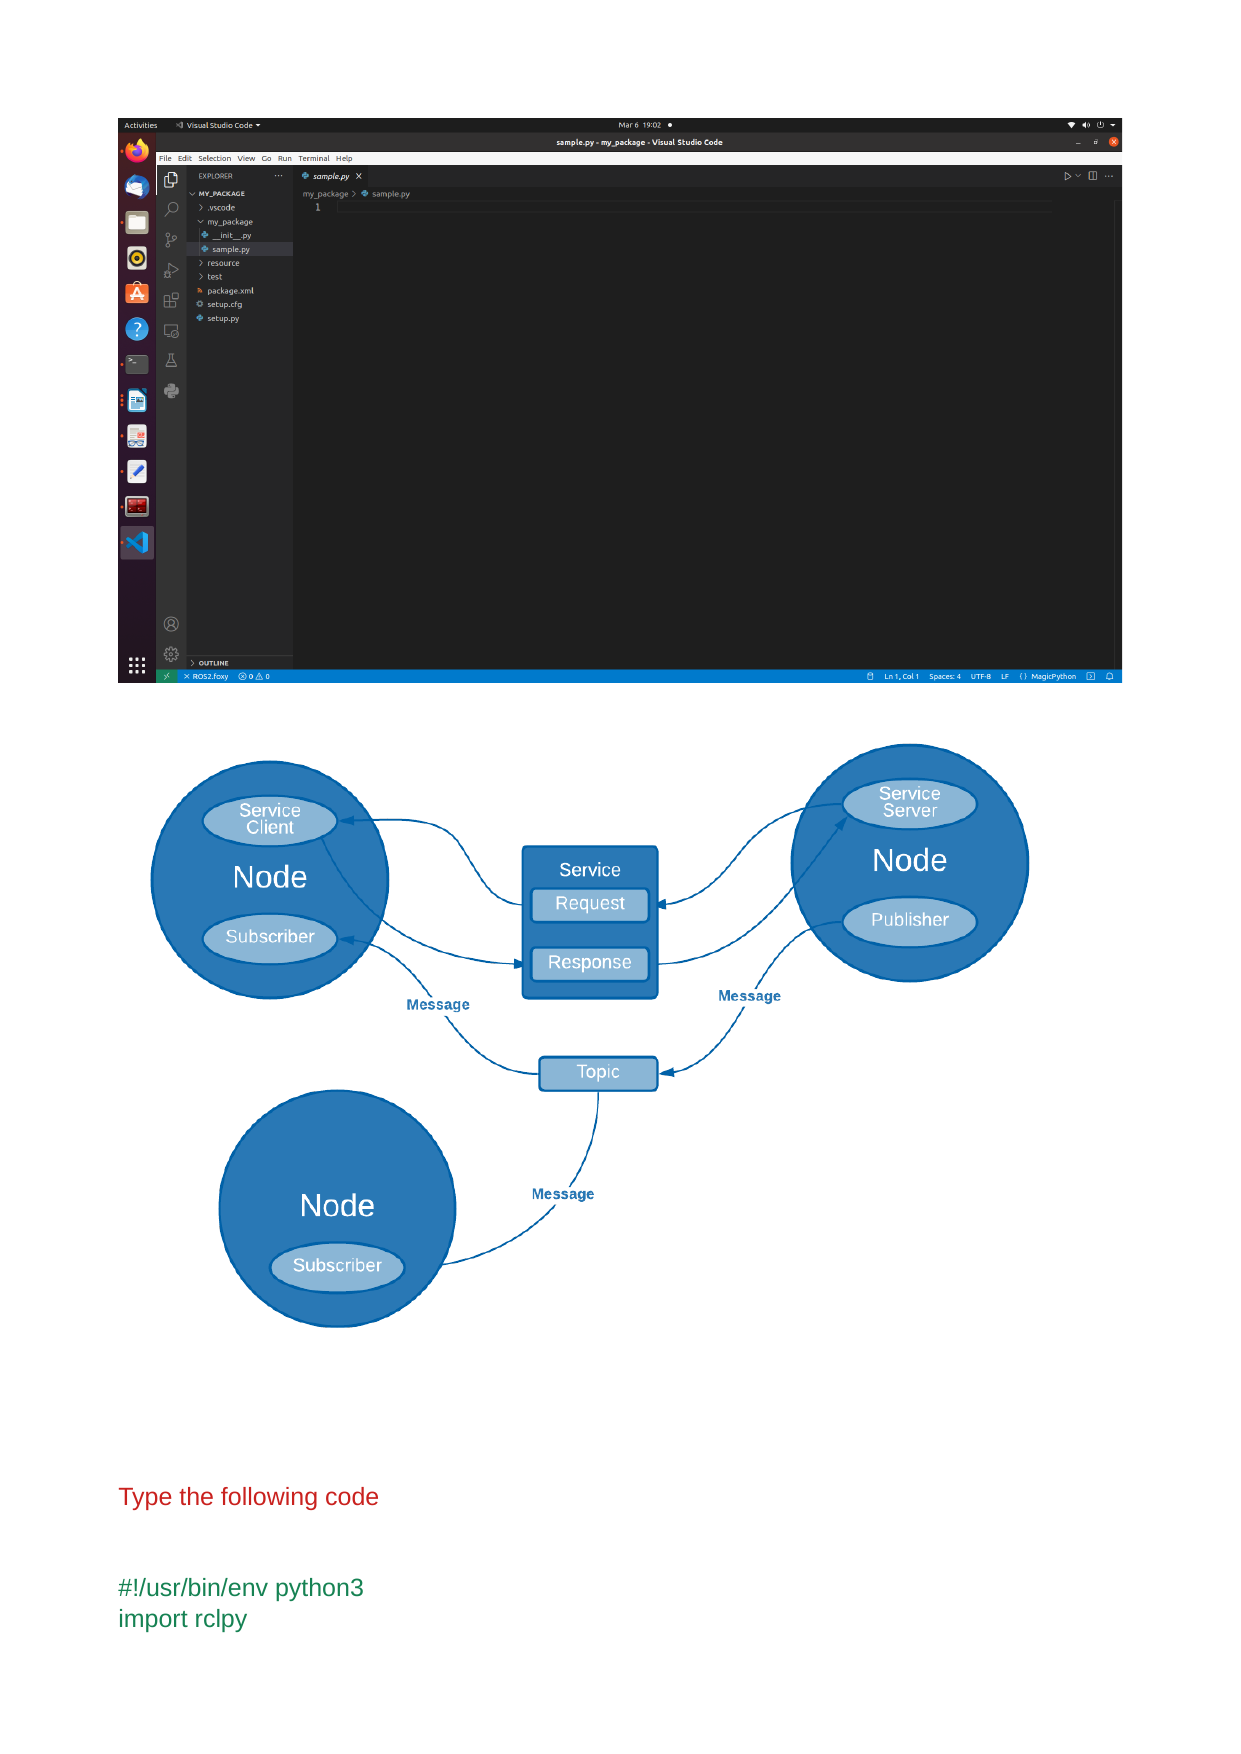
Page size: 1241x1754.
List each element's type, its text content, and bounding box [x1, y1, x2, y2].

text Type the following code [118, 1481, 1122, 1511]
text import rclpy [118, 1602, 1122, 1632]
text #!/usr/bin/env python3 [118, 1572, 1122, 1602]
